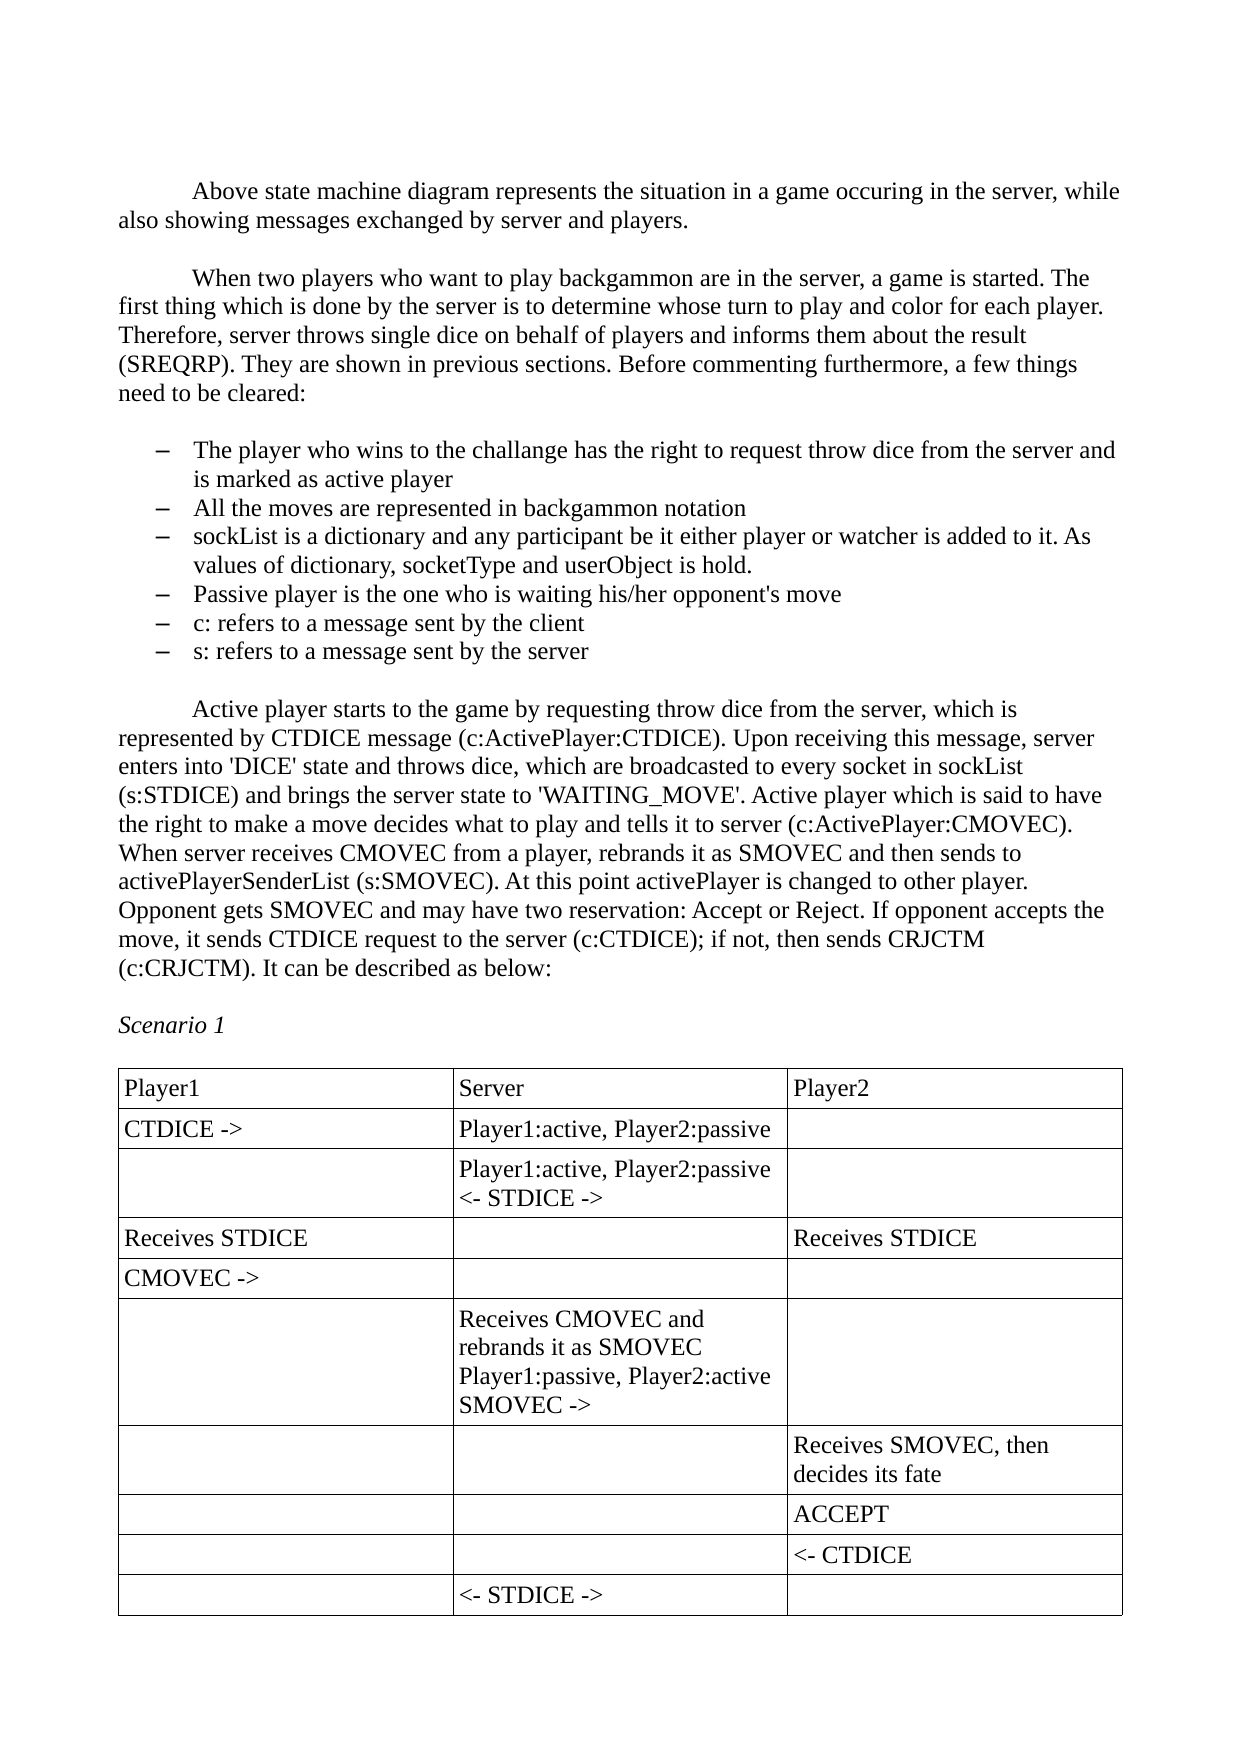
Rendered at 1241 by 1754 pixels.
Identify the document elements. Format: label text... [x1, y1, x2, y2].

table_cell [454, 1535, 787, 1574]
table_cell Player1:active, Player2:passive <- STDICE -> [454, 1149, 787, 1217]
table_cell Receives CMOVEC and rebrands it as SMOVEC Player1:passive, Player2:active SMOVEC -> [454, 1299, 787, 1424]
table_cell [454, 1218, 787, 1258]
table_cell [788, 1575, 1122, 1614]
table_cell ACCEPT [788, 1495, 1122, 1534]
table_cell [119, 1299, 453, 1424]
table_cell [454, 1426, 787, 1493]
text Scenario 1 [118, 1010, 1122, 1039]
table_header Server [454, 1069, 787, 1108]
list All the moves are represented in backgammon notation [156, 493, 1122, 521]
table_cell CMOVEC -> [119, 1259, 453, 1298]
table_cell [119, 1495, 453, 1534]
table_cell <- CTDICE [788, 1535, 1122, 1574]
table_cell [788, 1259, 1122, 1298]
table_cell <- STDICE -> [454, 1575, 787, 1614]
table_cell [454, 1495, 787, 1534]
list s: refers to a message sent by the server [156, 636, 1122, 665]
table_header Player1 [119, 1069, 453, 1108]
table_cell Player1:active, Player2:passive [454, 1109, 787, 1148]
table_cell Receives SMOVEC, then decides its fate [788, 1426, 1122, 1493]
text When two players who want to play backgammon are in the server, a game is started. The first thing which is done by the server is to determine whose turn to play and color for each player. Therefore, server throws single dice on behalf of players and informs them about the result (SREQRP). They are shown in previous sections. Before commenting furthermore, a few things need to be cleared: [118, 263, 1122, 406]
table_cell CTDICE -> [119, 1109, 453, 1148]
table_cell [454, 1259, 787, 1298]
list The player who wins to the challange has the right to request throw dice from the server and is marked as active player [156, 435, 1122, 493]
table_cell [788, 1149, 1122, 1217]
table_cell Receives STDICE [119, 1218, 453, 1258]
table_cell [119, 1535, 453, 1574]
list Passive player is the one who is waiting his/her opponent's move [156, 579, 1122, 608]
text Above state machine diagram represents the situation in a game occuring in the server, while also showing messages exchanged by server and players. [118, 176, 1122, 234]
list sockList is a dictionary and any participant be it either player or watcher is added to it. As values of dictionary, socketType and userObject is hold. [156, 521, 1122, 579]
text Active player starts to the game by requesting throw dice from the server, which is represented by CTDICE message (c:ActivePlayer:CTDICE). Upon receiving this message, server enters into 'DICE' state and throws dice, which are broadcasted to every socket in sockList (s:STDICE) and brings the server state to 'WAITING_MOVE'. Active player which is said to have the right to make a move decides what to play and tells it to server (c:ActivePlayer:CMOVEC). When server receives CMOVEC from a player, rebrands it as SMOVEC and then sends to activePlayerSenderList (s:SMOVEC). At this point activePlayer is changed to other player. Opponent gets SMOVEC and may have two reservation: Accept or Reject. If opponent accepts the move, it sends CTDICE request to the server (c:CTDICE); if not, then sends CRJCTM (c:CRJCTM). It can be described as below: [118, 694, 1122, 981]
table_cell [119, 1575, 453, 1614]
table_cell Receives STDICE [788, 1218, 1122, 1258]
table_cell [788, 1299, 1122, 1424]
table_cell [788, 1109, 1122, 1148]
list c: refers to a message sent by the client [156, 608, 1122, 636]
table_cell [119, 1426, 453, 1493]
table_header Player2 [788, 1069, 1122, 1108]
table_cell [119, 1149, 453, 1217]
